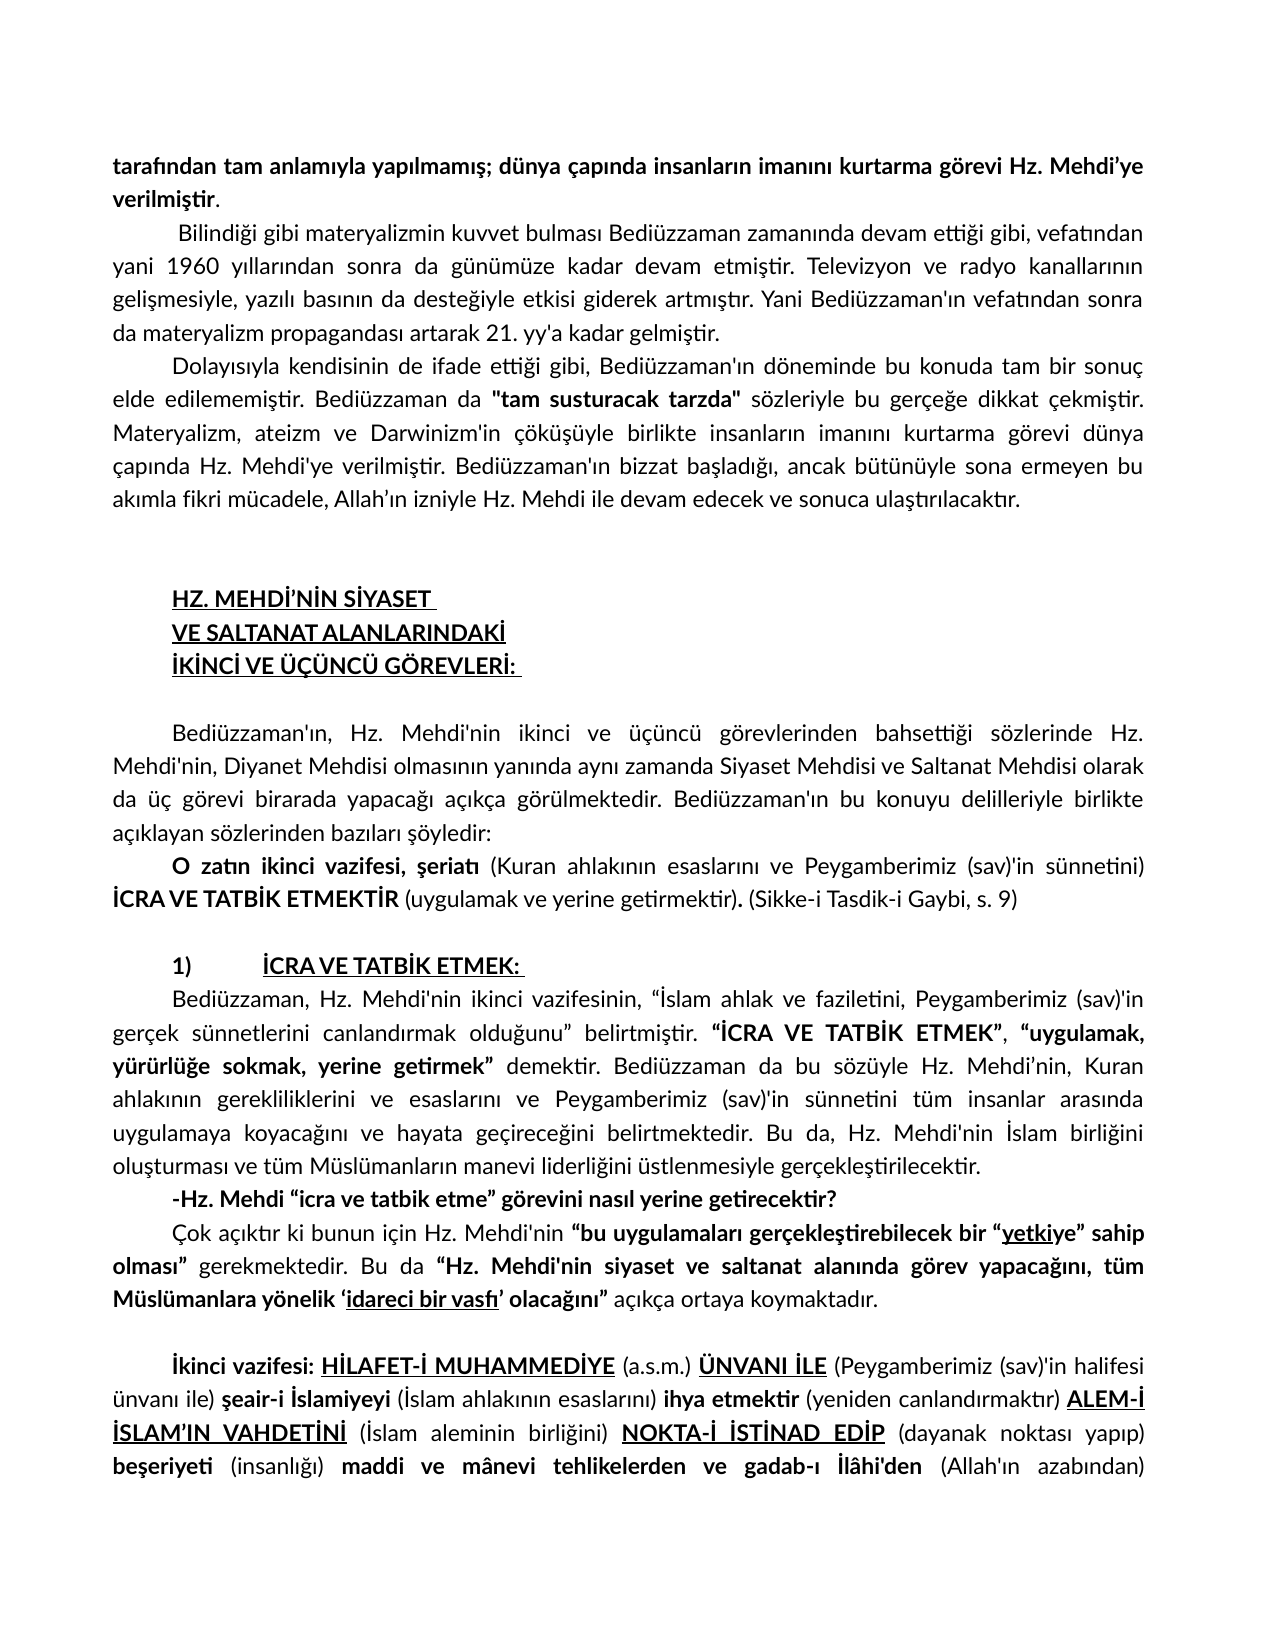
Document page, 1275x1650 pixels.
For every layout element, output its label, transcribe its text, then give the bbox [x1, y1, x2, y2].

text -Hz. Mehdi “icra ve tatbik etme” görevini nasıl yerine getirecektir? [112, 1181, 1145, 1214]
text VE SALTANAT ALANLARINDAKİ [112, 614, 1145, 648]
text O zatın ikinci vazifesi, şeriatı (Kuran ahlakının esaslarını ve Peygamberimiz (sav)'in sünnetini) İcra ve tatbİk etmektİr (uygulamak ve yerine getirmektir). (Sikke-i Tasdik-i Gaybi, s. 9) [112, 848, 1145, 914]
text tarafından tam anlamıyla yapılmamış; dünya çapında insanların imanını kurtarma görevi Hz. Mehdi’ye verilmiştir. [112, 148, 1145, 214]
text 1) İCRA VE TATBİK ETMEK: [112, 948, 1145, 981]
text HZ. MEHDİ’NİN SİYASET [112, 581, 1145, 614]
text Bilindiği gibi materyalizmin kuvvet bulması Bediüzzaman zamanında devam ettiği gibi, vefatından yani 1960 yıllarından sonra da günümüze kadar devam etmiştir. Televizyon ve radyo kanallarının gelişmesiyle, yazılı basının da desteğiyle etkisi giderek artmıştır. Yani Bediüzzaman'ın vefatından sonra da materyalizm propagandası artarak 21. yy'a kadar gelmiştir. [112, 214, 1145, 348]
text Dolayısıyla kendisinin de ifade ettiği gibi, Bediüzzaman'ın döneminde bu konuda tam bir sonuç elde edilememiştir. Bediüzzaman da "tam susturacak tarzda" sözleriyle bu gerçeğe dikkat çekmiştir. Materyalizm, ateizm ve Darwinizm'in çöküşüyle birlikte insanların imanını kurtarma görevi dünya çapında Hz. Mehdi'ye verilmiştir. Bediüzzaman'ın bizzat başladığı, ancak bütünüyle sona ermeyen bu akımla fikri mücadele, Allah’ın izniyle Hz. Mehdi ile devam edecek ve sonuca ulaştırılacaktır. [112, 348, 1145, 514]
text Bediüzzaman, Hz. Mehdi'nin ikinci vazifesinin, “İslam ahlak ve faziletini, Peygamberimiz (sav)'in gerçek sünnetlerini canlandırmak olduğunu” belirtmiştir. “İCRA VE TATBİK ETMEK”, “uygulamak, yürürlüğe sokmak, yerine getirmek” demektir. Bediüzzaman da bu sözüyle Hz. Mehdi’nin, Kuran ahlakının gerekliliklerini ve esaslarını ve Peygamberimiz (sav)'in sünnetini tüm insanlar arasında uygulamaya koyacağını ve hayata geçireceğini belirtmektedir. Bu da, Hz. Mehdi'nin İslam birliğini oluşturması ve tüm Müslümanların manevi liderliğini üstlenmesiyle gerçekleştirilecektir. [112, 981, 1145, 1181]
text İKİNCİ VE ÜÇÜNCÜ GÖREVLERİ: [112, 648, 1145, 681]
text İkinci vazifesi: Hİlafet-İ Muhammedİye (a.s.m.) ünvanI İle (Peygamberimiz (sav)'in halifesi ünvanı ile) şeair-i İslamiyeyi (İslam ahlakının esaslarını) ihya etmektir (yeniden canlandırmaktır) alem-İ İslam’In vahdetİnİ (İslam aleminin birliğini) nokta-i İstİnad edİp (dayanak noktası yapıp) beşeriyeti (insanlığı) maddi ve mânevi tehlikelerden ve gadab-ı İlâhi'den (Allah'ın azabından) [112, 1348, 1145, 1481]
text Bediüzzaman'ın, Hz. Mehdi'nin ikinci ve üçüncü görevlerinden bahsettiği sözlerinde Hz. Mehdi'nin, Diyanet Mehdisi olmasının yanında aynı zamanda Siyaset Mehdisi ve Saltanat Mehdisi olarak da üç görevi birarada yapacağı açıkça görülmektedir. Bediüzzaman'ın bu konuyu delilleriyle birlikte açıklayan sözlerinden bazıları şöyledir: [112, 714, 1145, 848]
text Çok açıktır ki bunun için Hz. Mehdi'nin “bu uygulamaları gerçekleştirebilecek bir “yetkiye” sahip olması” gerekmektedir. Bu da “Hz. Mehdi'nin siyaset ve saltanat alanında görev yapacağını, tüm Müslümanlara yönelik ‘idareci bir vasfı’ olacağını” açıkça ortaya koymaktadır. [112, 1214, 1145, 1314]
